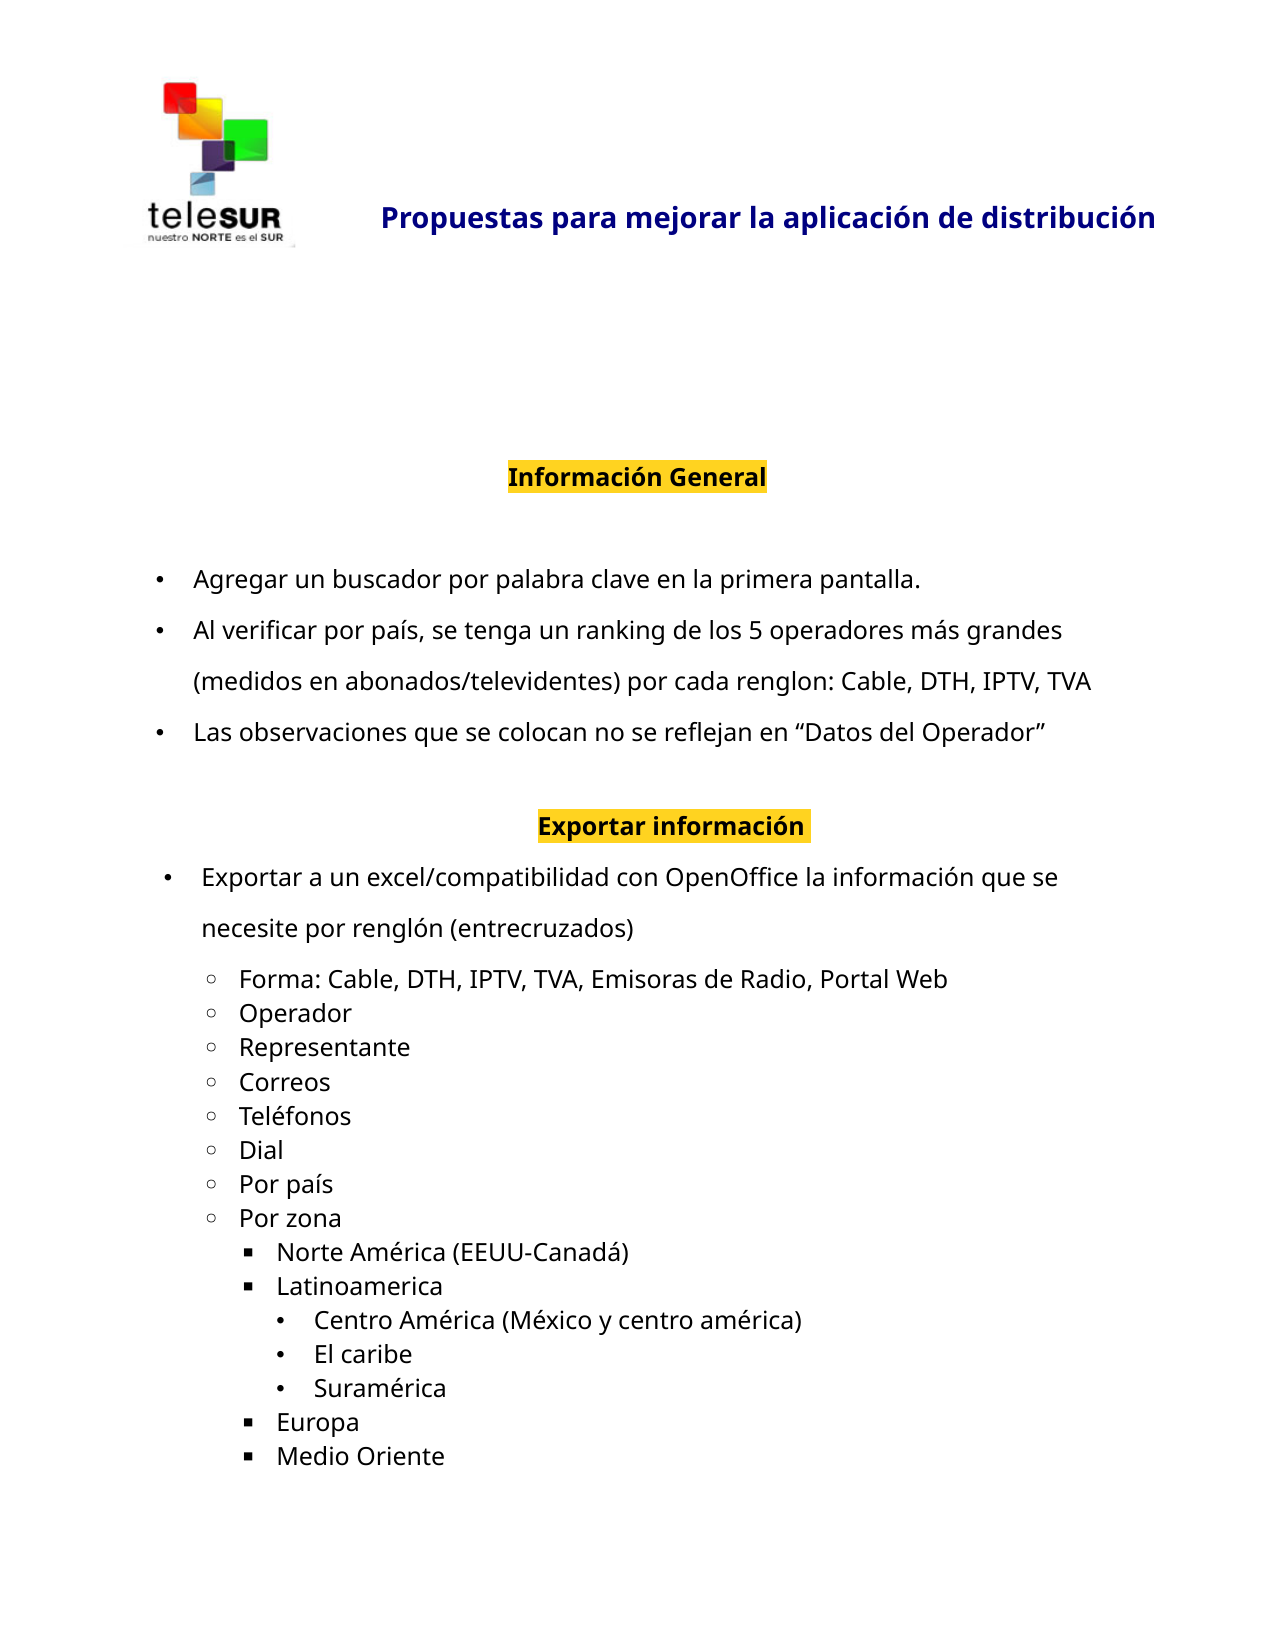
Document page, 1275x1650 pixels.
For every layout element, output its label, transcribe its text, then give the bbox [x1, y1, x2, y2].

list Dial [201, 1132, 1157, 1166]
list Norte América (EEUU-Canadá) [238, 1234, 1157, 1268]
list Al verificar por país, se tenga un ranking de los 5 operadores más grandes (medidos en abonados/televidentes) por cada renglon: Cable, DTH, IPTV, TVA [156, 613, 1157, 698]
list Por zona [201, 1200, 1157, 1234]
list Forma: Cable, DTH, IPTV, TVA, Emisoras de Radio, Portal Web [201, 962, 1157, 996]
list Operador [201, 996, 1157, 1030]
list Medio Oriente [238, 1439, 1157, 1473]
list Las observaciones que se colocan no se reflejan en “Datos del Operador” [156, 715, 1157, 749]
list Centro América (México y centro américa) [276, 1303, 1157, 1337]
list Por país [201, 1166, 1157, 1200]
text Información General [118, 459, 1157, 493]
list Latinoamerica [238, 1268, 1157, 1303]
text Exportar información [118, 809, 1157, 843]
list Suramérica [276, 1371, 1157, 1405]
list Correos [201, 1064, 1157, 1098]
list Representante [201, 1030, 1157, 1064]
list Exportar a un excel/compatibilidad con OpenOffice la información que se necesite por renglón (entrecruzados) [163, 860, 1157, 945]
list Teléfonos [201, 1098, 1157, 1132]
list Europa [238, 1405, 1157, 1439]
picture [118, 57, 320, 265]
list Agregar un buscador por palabra clave en la primera pantalla. [156, 562, 1157, 596]
list El caribe [276, 1337, 1157, 1371]
